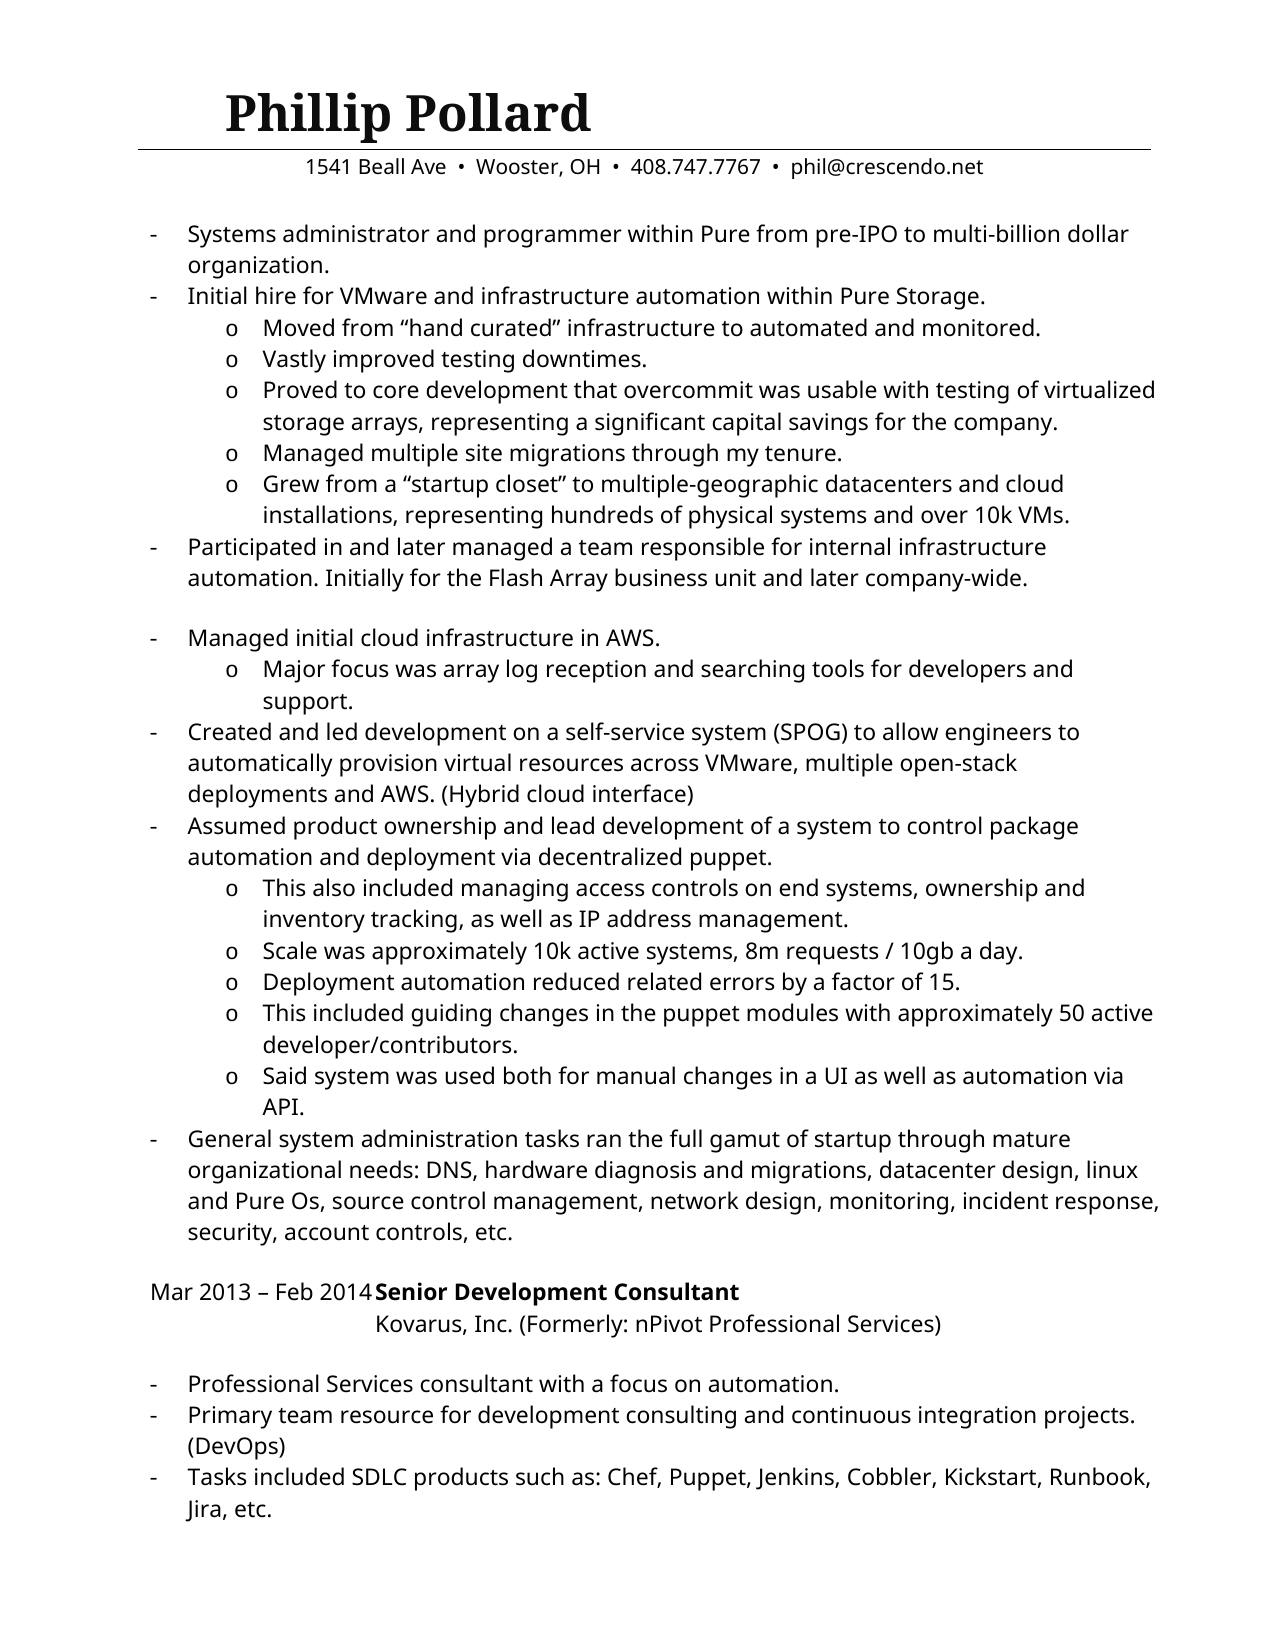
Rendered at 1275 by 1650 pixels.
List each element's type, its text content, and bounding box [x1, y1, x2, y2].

list Grew from a “startup closet” to multiple-geographic datacenters and cloud installations, representing hundreds of physical systems and over 10k VMs. [225, 468, 1162, 531]
list Primary team resource for development consulting and continuous integration projects. (DevOps) [150, 1399, 1162, 1461]
list Vastly improved testing downtimes. [225, 343, 1162, 374]
list Scale was approximately 10k active systems, 8m requests / 10gb a day. [225, 935, 1162, 966]
text Mar 2013 – Feb 2014 Senior Development Consultant [150, 1276, 1162, 1308]
list Managed multiple site migrations through my tenure. [225, 437, 1162, 468]
list Assumed product ownership and lead development of a system to control package automation and deployment via decentralized puppet. [150, 809, 1162, 872]
text Kovarus, Inc. (Formerly: nPivot Professional Services) [300, 1308, 1162, 1339]
list Initial hire for VMware and infrastructure automation within Pure Storage. [150, 280, 1162, 311]
list Systems administrator and programmer within Pure from pre-IPO to multi-billion dollar organization. [150, 218, 1162, 280]
list Created and led development on a self-service system (SPOG) to allow engineers to automatically provision virtual resources across VMware, multiple open-stack deployments and AWS. (Hybrid cloud interface) [150, 716, 1162, 809]
list Deployment automation reduced related errors by a factor of 15. [225, 966, 1162, 997]
list Moved from “hand curated” infrastructure to automated and monitored. [225, 311, 1162, 343]
list General system administration tasks ran the full gamut of startup through mature organizational needs: DNS, hardware diagnosis and migrations, datacenter design, linux and Pure Os, source control management, network design, monitoring, incident response, security, account controls, etc. [150, 1123, 1162, 1248]
list Major focus was array log reception and searching tools for developers and support. [225, 653, 1162, 716]
list Professional Services consultant with a focus on automation. [150, 1368, 1162, 1399]
list This also included managing access controls on end systems, ownership and inventory tracking, as well as IP address management. [225, 872, 1162, 935]
list Participated in and later managed a team responsible for internal infrastructure automation. Initially for the Flash Array business unit and later company-wide. [150, 531, 1162, 622]
list Proved to core development that overcommit was usable with testing of virtualized storage arrays, representing a significant capital savings for the company. [225, 374, 1162, 437]
list Said system was used both for manual changes in a UI as well as automation via API. [225, 1060, 1162, 1123]
list Managed initial cloud infrastructure in AWS. [150, 622, 1162, 653]
list Tasks included SDLC products such as: Chef, Puppet, Jenkins, Cobbler, Kickstart, Runbook, Jira, etc. [150, 1461, 1162, 1524]
list This included guiding changes in the puppet modules with approximately 50 active developer/contributors. [225, 997, 1162, 1060]
